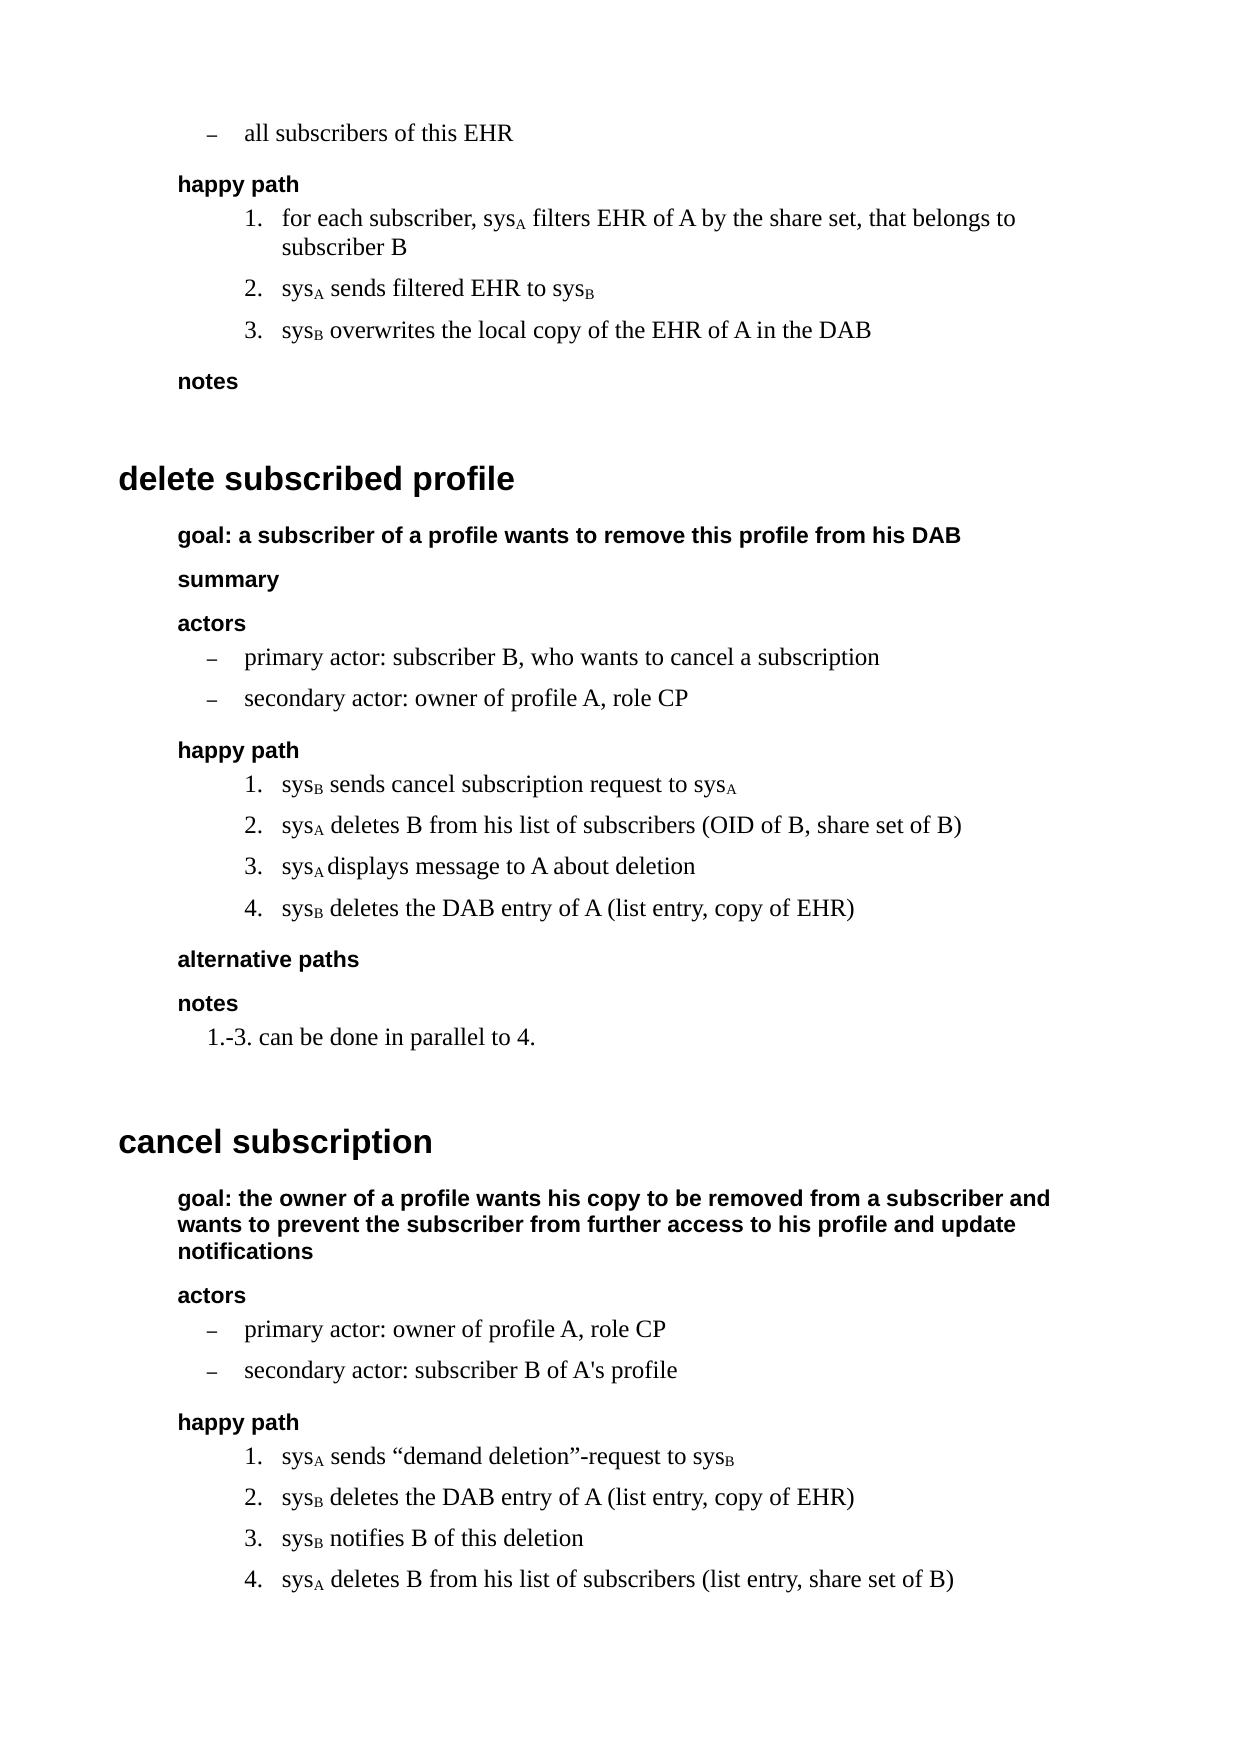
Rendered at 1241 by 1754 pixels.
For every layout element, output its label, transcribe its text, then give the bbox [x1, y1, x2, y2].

subtitle alternative paths [177, 946, 1122, 972]
subtitle notes [177, 368, 1122, 394]
list sysB deletes the DAB entry of A (list entry, copy of EHR) [244, 1482, 1122, 1511]
list secondary actor: owner of profile A, role CP [207, 683, 1122, 712]
list sysA deletes B from his list of subscribers (list entry, share set of B) [244, 1564, 1122, 1593]
subtitle happy path [177, 1408, 1122, 1435]
subtitle goal: a subscriber of a profile wants to remove this profile from his DAB [177, 522, 1122, 548]
list sysB sends cancel subscription request to sysA [244, 769, 1122, 798]
list for each subscriber, sysA filters EHR of A by the share set, that belongs to subscriber B [244, 203, 1122, 261]
subtitle actors [177, 1282, 1122, 1308]
list primary actor: owner of profile A, role CP [207, 1314, 1122, 1343]
list sysA deletes B from his list of subscribers (OID of B, share set of B) [244, 810, 1122, 839]
text 1.-3. can be done in parallel to 4. [207, 1022, 1122, 1051]
list secondary actor: subscriber B of A's profile [207, 1355, 1122, 1384]
list sysA displays message to A about deletion [244, 851, 1122, 880]
subtitle notes [177, 990, 1122, 1016]
subtitle happy path [177, 171, 1122, 197]
list sysA sends filtered EHR to sysB [244, 273, 1122, 302]
list all subscribers of this EHR [207, 118, 1122, 147]
list sysB notifies B of this deletion [244, 1523, 1122, 1552]
subtitle delete subscribed profile [118, 459, 1122, 498]
subtitle cancel subscription [118, 1122, 1122, 1161]
list sysB deletes the DAB entry of A (list entry, copy of EHR) [244, 893, 1122, 921]
subtitle actors [177, 610, 1122, 636]
list primary actor: subscriber B, who wants to cancel a subscription [207, 642, 1122, 671]
subtitle happy path [177, 737, 1122, 763]
list sysB overwrites the local copy of the EHR of A in the DAB [244, 315, 1122, 343]
subtitle goal: the owner of a profile wants his copy to be removed from a subscriber and wants to prevent the subscriber from further access to his profile and update notifications [177, 1185, 1122, 1264]
list sysA sends “demand deletion”-request to sysB [244, 1441, 1122, 1469]
subtitle summary [177, 566, 1122, 592]
